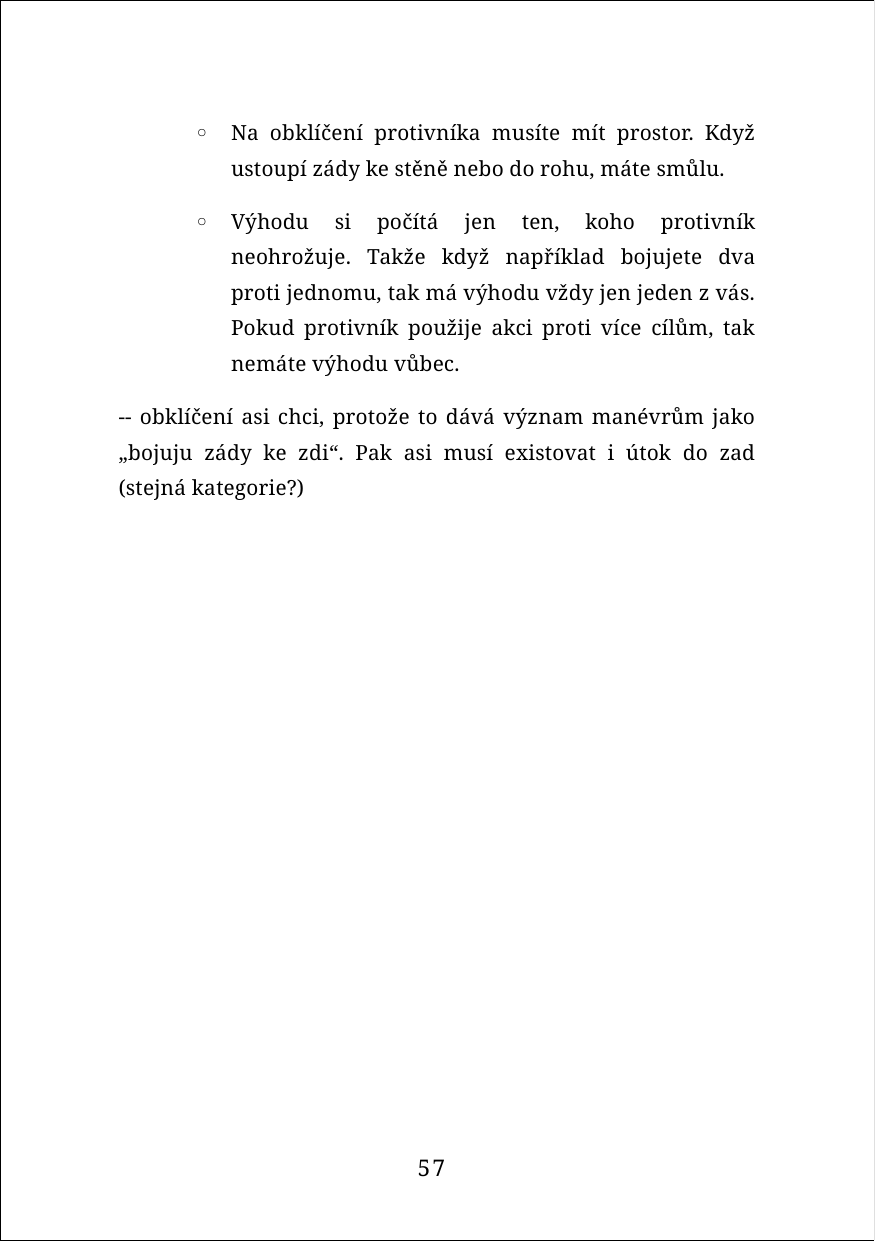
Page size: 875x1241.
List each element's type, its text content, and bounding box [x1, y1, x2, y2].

list Na obklíčení protivníka musíte mít prostor. Když ustoupí zády ke stěně nebo do rohu, máte smůlu. [193, 118, 756, 182]
text -- obklíčení asi chci, protože to dává význam manévrům jako „bojuju zády ke zdi“. Pak asi musí existovat i útok do zad (stejná kategorie?) [118, 402, 756, 502]
list Výhodu si počítá jen ten, koho protivník neohrožuje. Takže když například bojujete dva proti jednomu, tak má výhodu vždy jen jeden z vás. Pokud protivník použije akci proti více cílům, tak nemáte výhodu vůbec. [193, 207, 756, 377]
